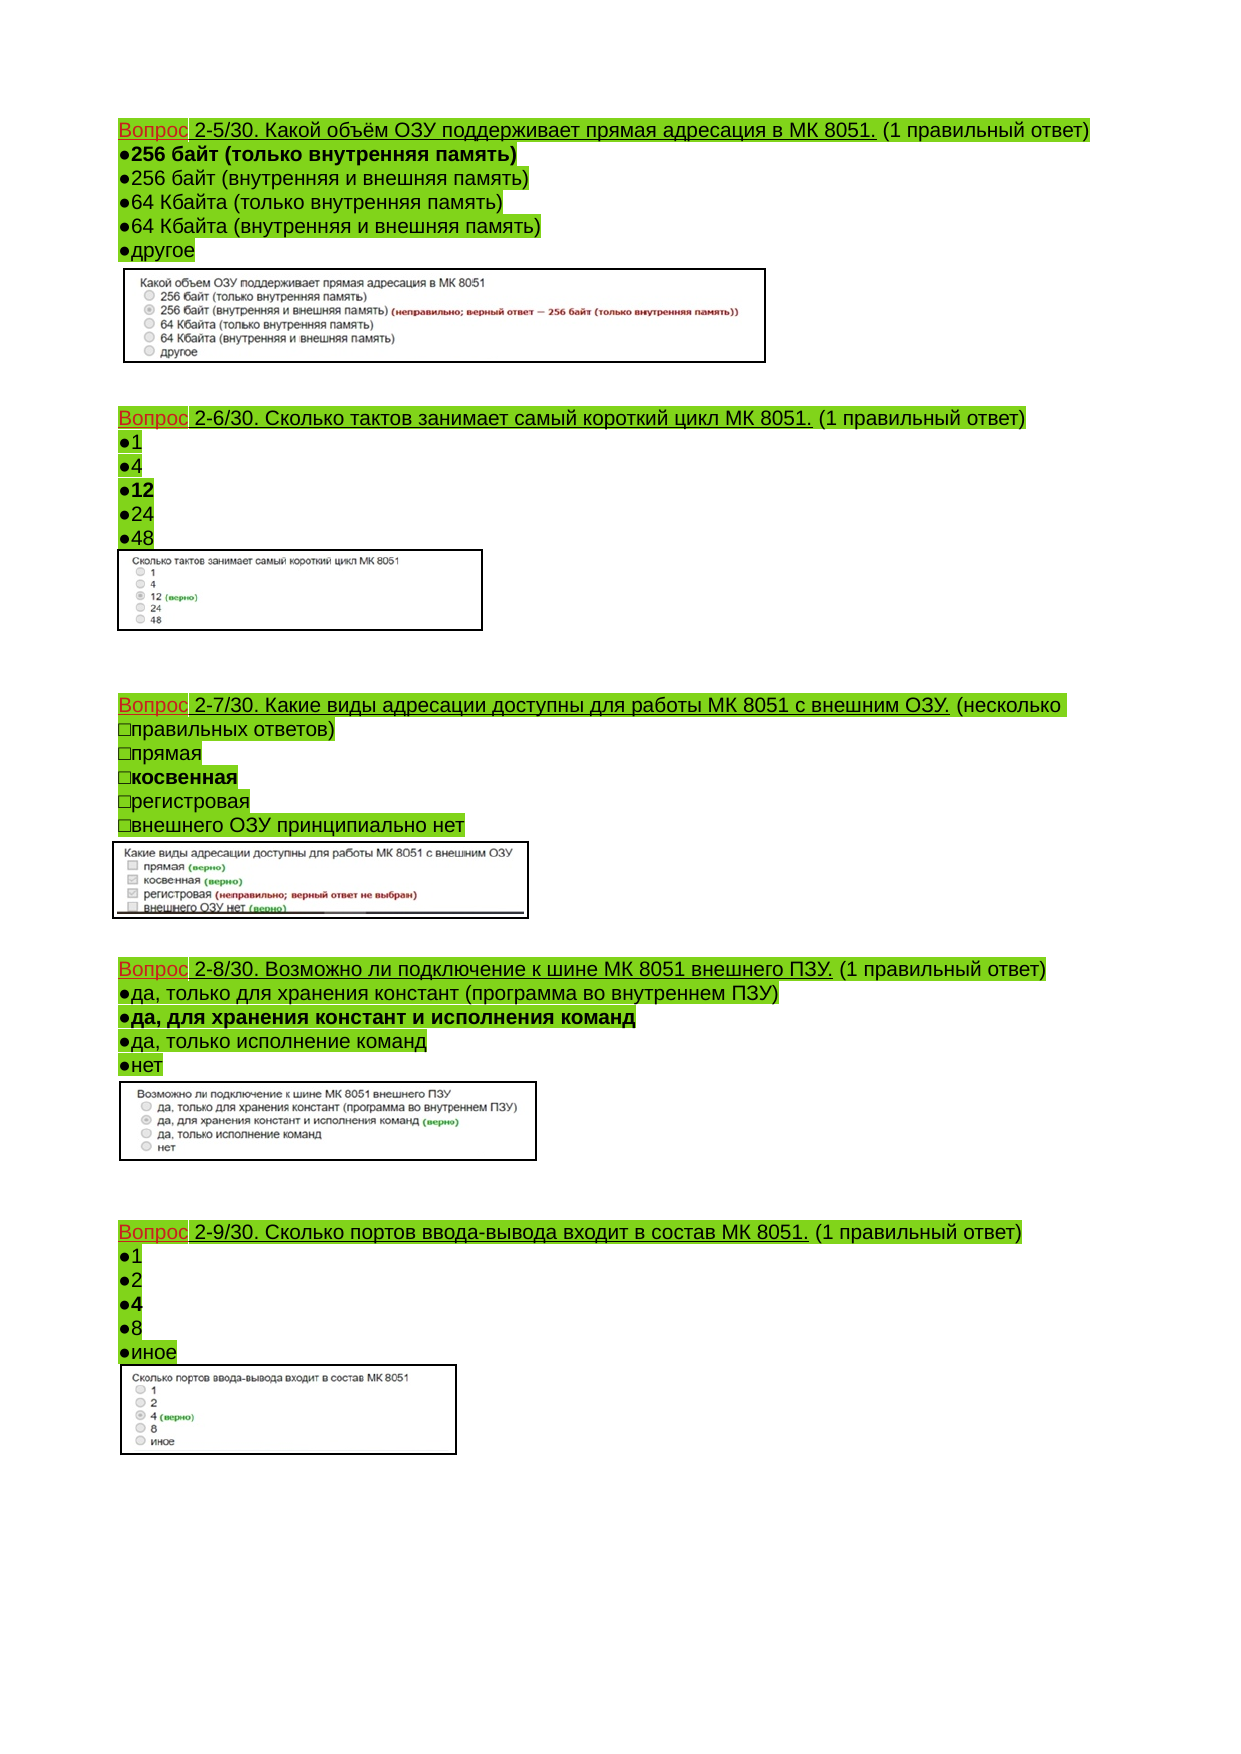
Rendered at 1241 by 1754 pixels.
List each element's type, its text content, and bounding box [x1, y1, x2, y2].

picture [125, 1368, 453, 1451]
text □косвенная [118, 765, 1122, 789]
text ●256 байт (только внутренняя память) [118, 142, 1122, 166]
text ●иное [118, 1340, 1122, 1364]
text ●1 [118, 429, 1122, 453]
text ●24 [118, 501, 1122, 525]
picture [117, 845, 524, 914]
text ●48 [118, 525, 1122, 549]
text ●другое [118, 238, 1122, 262]
text ●1 [118, 1244, 1122, 1268]
text Вопрос 2-8/30. Возможно ли подключение к шине МК 8051 внешнего ПЗУ. (1 правильный ответ) [118, 957, 1122, 981]
text Вопрос 2-9/30. Сколько портов ввода-вывода входит в состав МК 8051. (1 правильный ответ) [118, 1220, 1122, 1244]
text ●да, только для хранения констант (программа во внутреннем ПЗУ) [118, 981, 1122, 1004]
text □внешнего ОЗУ принципиально нет [118, 813, 1122, 837]
text ●нет [118, 1052, 1122, 1076]
text ●4 [118, 1292, 1122, 1316]
text ●64 Кбайта (внутренняя и внешняя память) [118, 214, 1122, 238]
picture [128, 273, 761, 359]
text Вопрос 2-7/30. Какие виды адресации доступны для работы МК 8051 с внешним ОЗУ. (несколько □правильных ответов) [118, 693, 1122, 741]
text □прямая [118, 741, 1122, 765]
text Вопрос 2-6/30. Сколько тактов занимает самый короткий цикл МК 8051. (1 правильный ответ) [118, 406, 1122, 429]
text ●да, для хранения констант и исполнения команд [118, 1004, 1122, 1028]
text ●2 [118, 1268, 1122, 1292]
text Вопрос 2-5/30. Какой объём ОЗУ поддерживает прямая адресация в МК 8051. (1 правильный ответ) [118, 118, 1122, 142]
text ●256 байт (внутренняя и внешняя память) [118, 166, 1122, 190]
text ●4 [118, 453, 1122, 477]
text ●12 [118, 477, 1122, 501]
text ●да, только исполнение команд [118, 1028, 1122, 1052]
text □регистровая [118, 789, 1122, 813]
text ●64 Кбайта (только внутренняя память) [118, 190, 1122, 214]
text ●8 [118, 1316, 1122, 1340]
picture [122, 554, 479, 626]
picture [124, 1086, 533, 1156]
